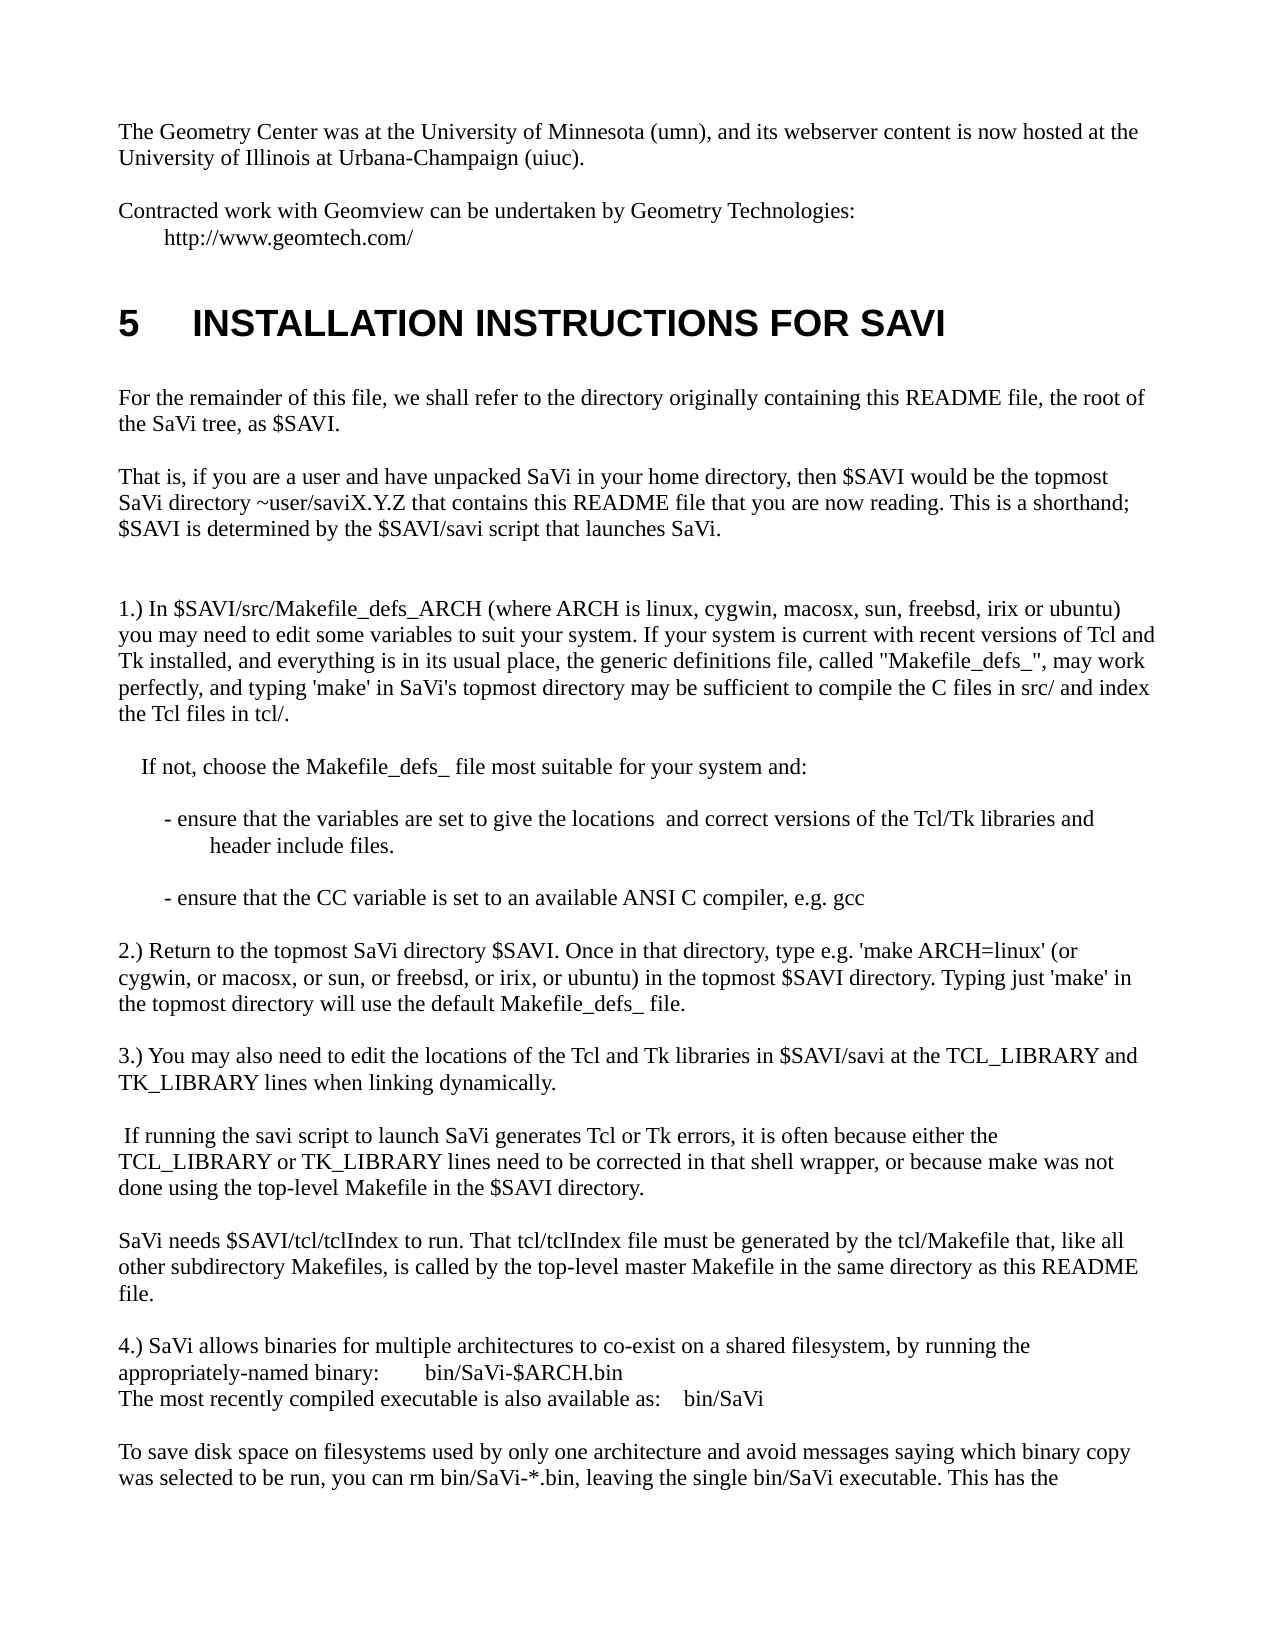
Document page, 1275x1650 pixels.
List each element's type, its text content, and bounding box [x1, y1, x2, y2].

text For the remainder of this file, we shall refer to the directory originally containing this README file, the root of the SaVi tree, as $SAVI. [118, 384, 1157, 436]
text 4.) SaVi allows binaries for multiple architectures to co-exist on a shared filesystem, by running the appropriately-named binary: bin/SaVi-$ARCH.bin [118, 1332, 1157, 1385]
text header include files. [118, 832, 1157, 858]
text - ensure that the variables are set to give the locations and correct versions of the Tcl/Tk libraries and [118, 805, 1157, 832]
text That is, if you are a user and have unpacked SaVi in your home directory, then $SAVI would be the topmost SaVi directory ~user/saviX.Y.Z that contains this README file that you are now reading. This is a shorthand; $SAVI is determined by the $SAVI/savi script that launches SaVi. [118, 463, 1157, 542]
text The Geometry Center was at the University of Minnesota (umn), and its webserver content is now hosted at the University of Illinois at Urbana-Champaign (uiuc). [118, 118, 1157, 171]
text 3.) You may also need to edit the locations of the Tcl and Tk libraries in $SAVI/savi at the TCL_LIBRARY and TK_LIBRARY lines when linking dynamically. [118, 1043, 1157, 1095]
text SaVi needs $SAVI/tcl/tclIndex to run. That tcl/tclIndex file must be generated by the tcl/Makefile that, like all other subdirectory Makefiles, is called by the top-level master Makefile in the same directory as this README file. [118, 1227, 1157, 1306]
text 1.) In $SAVI/src/Makefile_defs_ARCH (where ARCH is linux, cygwin, macosx, sun, freebsd, irix or ubuntu) you may need to edit some variables to suit your system. If your system is current with recent versions of Tcl and Tk installed, and everything is in its usual place, the generic definitions file, called "Makefile_defs_", may work perfectly, and typing 'make' in SaVi's topmost directory may be sufficient to compile the C files in src/ and index the Tcl files in tcl/. [118, 594, 1157, 726]
text If running the savi script to launch SaVi generates Tcl or Tk errors, it is often because either the TCL_LIBRARY or TK_LIBRARY lines need to be corrected in that shell wrapper, or because make was not done using the top-level Makefile in the $SAVI directory. [118, 1122, 1157, 1201]
text The most recently compiled executable is also available as: bin/SaVi [118, 1385, 1157, 1412]
text http://www.geomtech.com/ [118, 223, 1157, 250]
text If not, choose the Makefile_defs_ file most suitable for your system and: [118, 753, 1157, 779]
subtitle INSTALLATION INSTRUCTIONS FOR SAVI [118, 301, 1157, 345]
text To save disk space on filesystems used by only one architecture and avoid messages saying which binary copy was selected to be run, you can rm bin/SaVi-*.bin, leaving the single bin/SaVi executable. This has the [118, 1438, 1157, 1491]
text Contracted work with Geomview can be undertaken by Geometry Technologies: [118, 197, 1157, 223]
text - ensure that the CC variable is set to an available ANSI C compiler, e.g. gcc [118, 884, 1157, 911]
text 2.) Return to the topmost SaVi directory $SAVI. Once in that directory, type e.g. 'make ARCH=linux' (or cygwin, or macosx, or sun, or freebsd, or irix, or ubuntu) in the topmost $SAVI directory. Typing just 'make' in the topmost directory will use the default Makefile_defs_ file. [118, 937, 1157, 1016]
